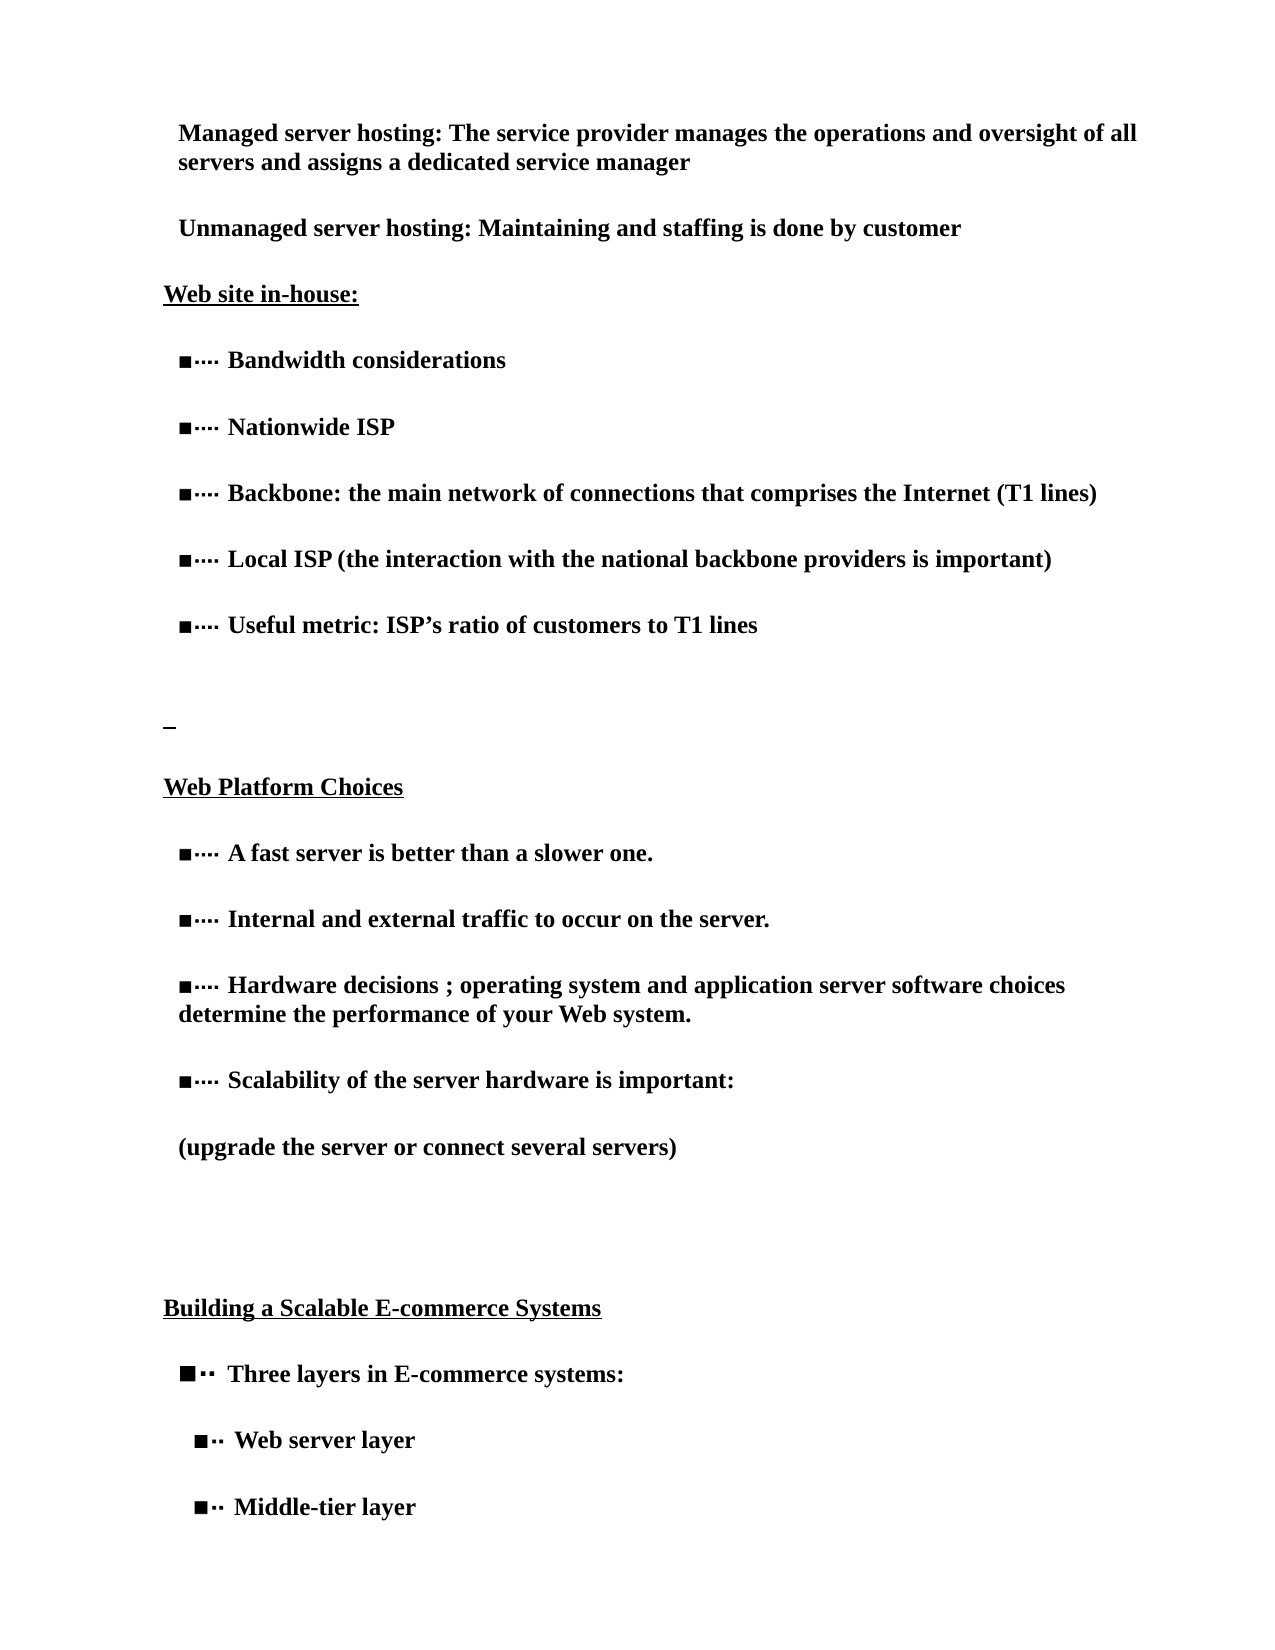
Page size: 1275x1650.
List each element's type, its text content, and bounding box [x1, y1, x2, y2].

subtitle Web site in-house: [118, 279, 1157, 308]
subtitle n Nationwide ISP [118, 412, 1157, 441]
subtitle n Useful metric: ISP’s ratio of customers to T1 lines [118, 611, 1157, 639]
subtitle n Web server layer [118, 1426, 1157, 1454]
subtitle n Hardware decisions ; operating system and application server software choices determine the performance of your Web system. [118, 971, 1157, 1028]
subtitle Unmanaged server hosting: Maintaining and staffing is done by customer [118, 213, 1157, 242]
subtitle n Scalability of the server hardware is important: [118, 1066, 1157, 1094]
subtitle Building a Scalable E-commerce Systems [118, 1293, 1157, 1322]
subtitle n Middle-tier layer [118, 1492, 1157, 1521]
subtitle (upgrade the server or connect several servers) [118, 1132, 1157, 1161]
subtitle n Internal and external traffic to occur on the server. [118, 904, 1157, 933]
subtitle n A fast server is better than a slower one. [118, 838, 1157, 867]
subtitle n Bandwidth considerations [118, 346, 1157, 374]
subtitle Managed server hosting: The service provider manages the operations and oversight of all servers and assigns a dedicated service manager [118, 118, 1157, 176]
subtitle Web Platform Choices [118, 772, 1157, 801]
subtitle n Backbone: the main network of connections that comprises the Internet (T1 lines) [118, 478, 1157, 507]
subtitle n Local ISP (the interaction with the national backbone providers is important) [118, 544, 1157, 573]
subtitle n Three layers in E-commerce systems: [118, 1359, 1157, 1388]
